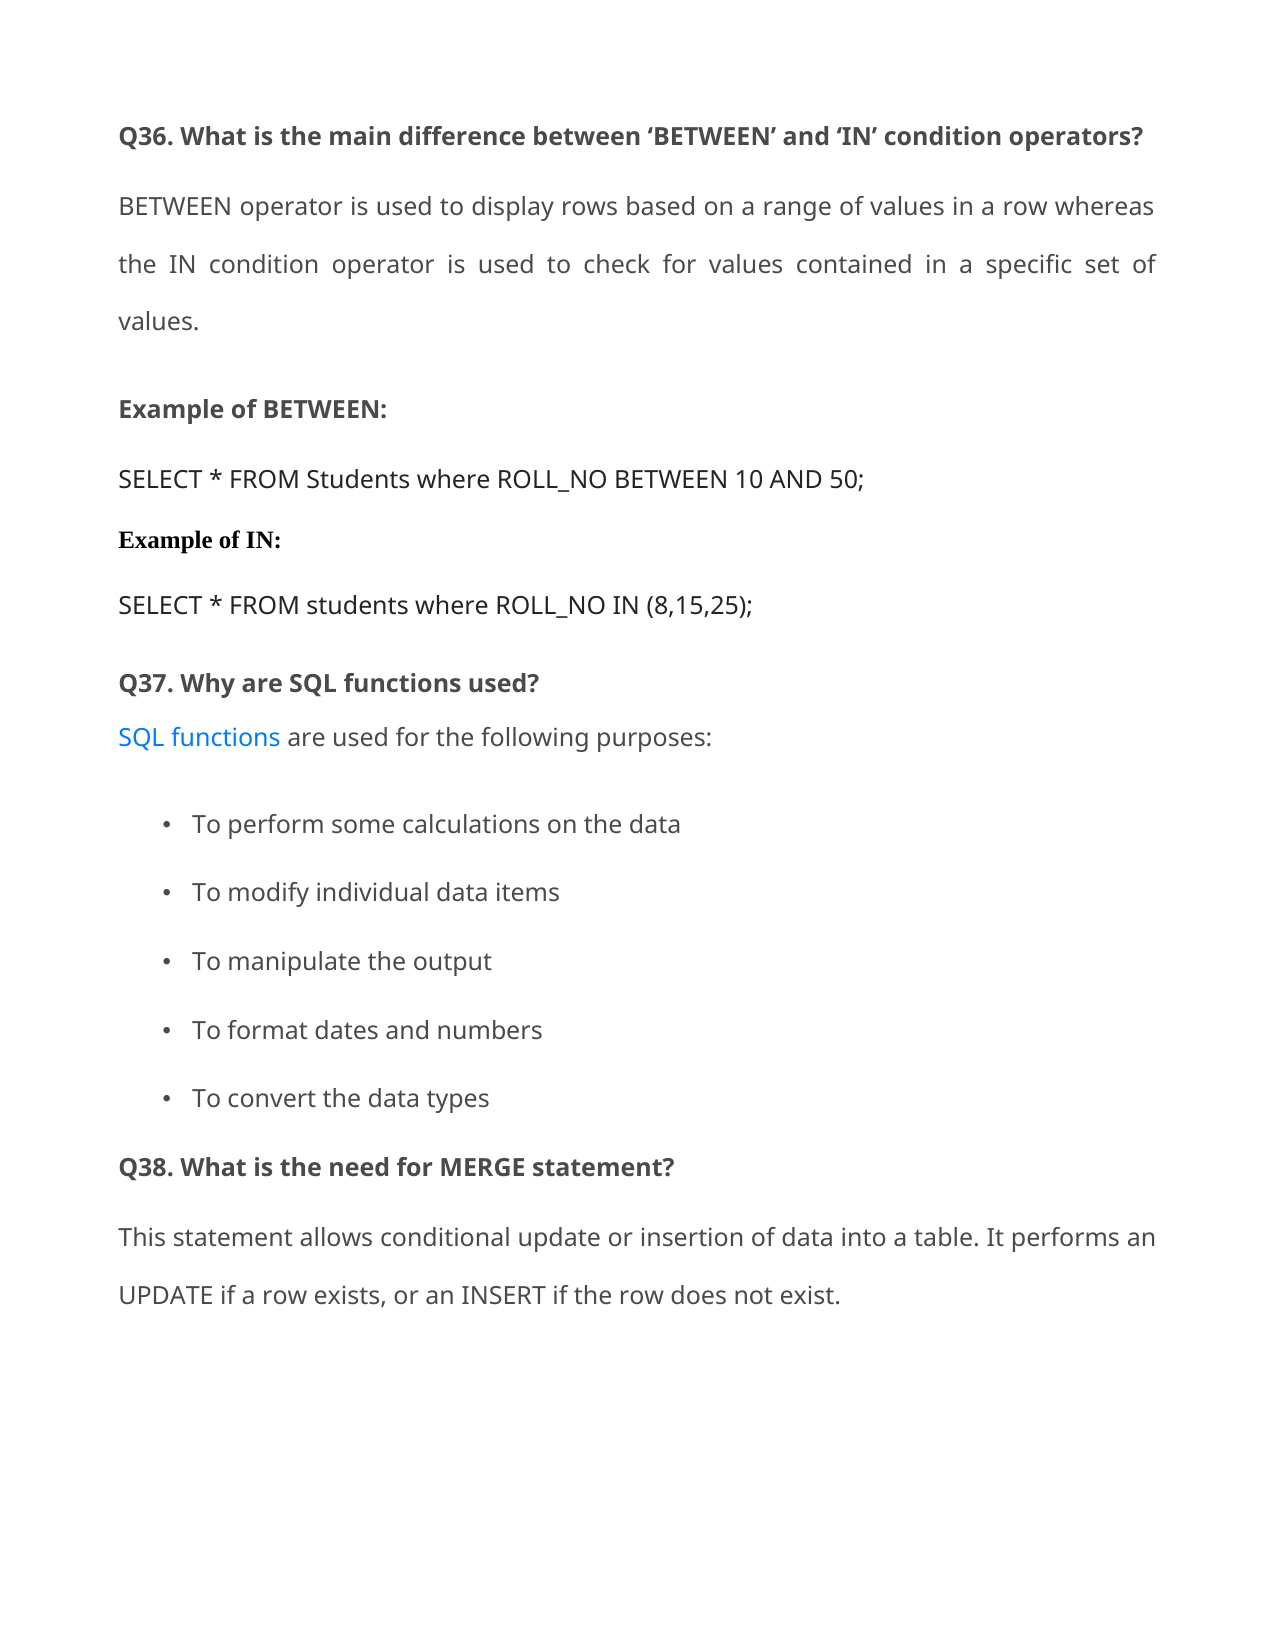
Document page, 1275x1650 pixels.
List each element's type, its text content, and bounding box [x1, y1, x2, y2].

text SELECT * FROM Students where ROLL_NO BETWEEN 10 AND 50; [118, 462, 1157, 496]
text SELECT * FROM students where ROLL_NO IN (8,15,25); [118, 588, 1157, 622]
list To convert the data types [162, 1081, 1157, 1115]
subtitle Q36. What is the main difference between ‘BETWEEN’ and ‘IN’ condition operators? [118, 118, 1157, 152]
text Example of IN: [118, 525, 1157, 554]
text This statement allows conditional update or insertion of data into a table. It performs an UPDATE if a row exists, or an INSERT if the row does not exist. [118, 1220, 1157, 1312]
subtitle Q37. Why are SQL functions used? [118, 666, 1157, 700]
list To manipulate the output [162, 944, 1157, 978]
subtitle Example of BETWEEN: [118, 391, 1157, 425]
list To modify individual data items [162, 875, 1157, 909]
text SQL functions are used for the following purposes: [118, 719, 1157, 753]
text BETWEEN operator is used to display rows based on a range of values in a row whereas the IN condition operator is used to check for values contained in a specific set of values. [118, 188, 1157, 338]
subtitle Q38. What is the need for MERGE statement? [118, 1150, 1157, 1184]
list To perform some calculations on the data [162, 806, 1157, 841]
list To format dates and numbers [162, 1012, 1157, 1046]
